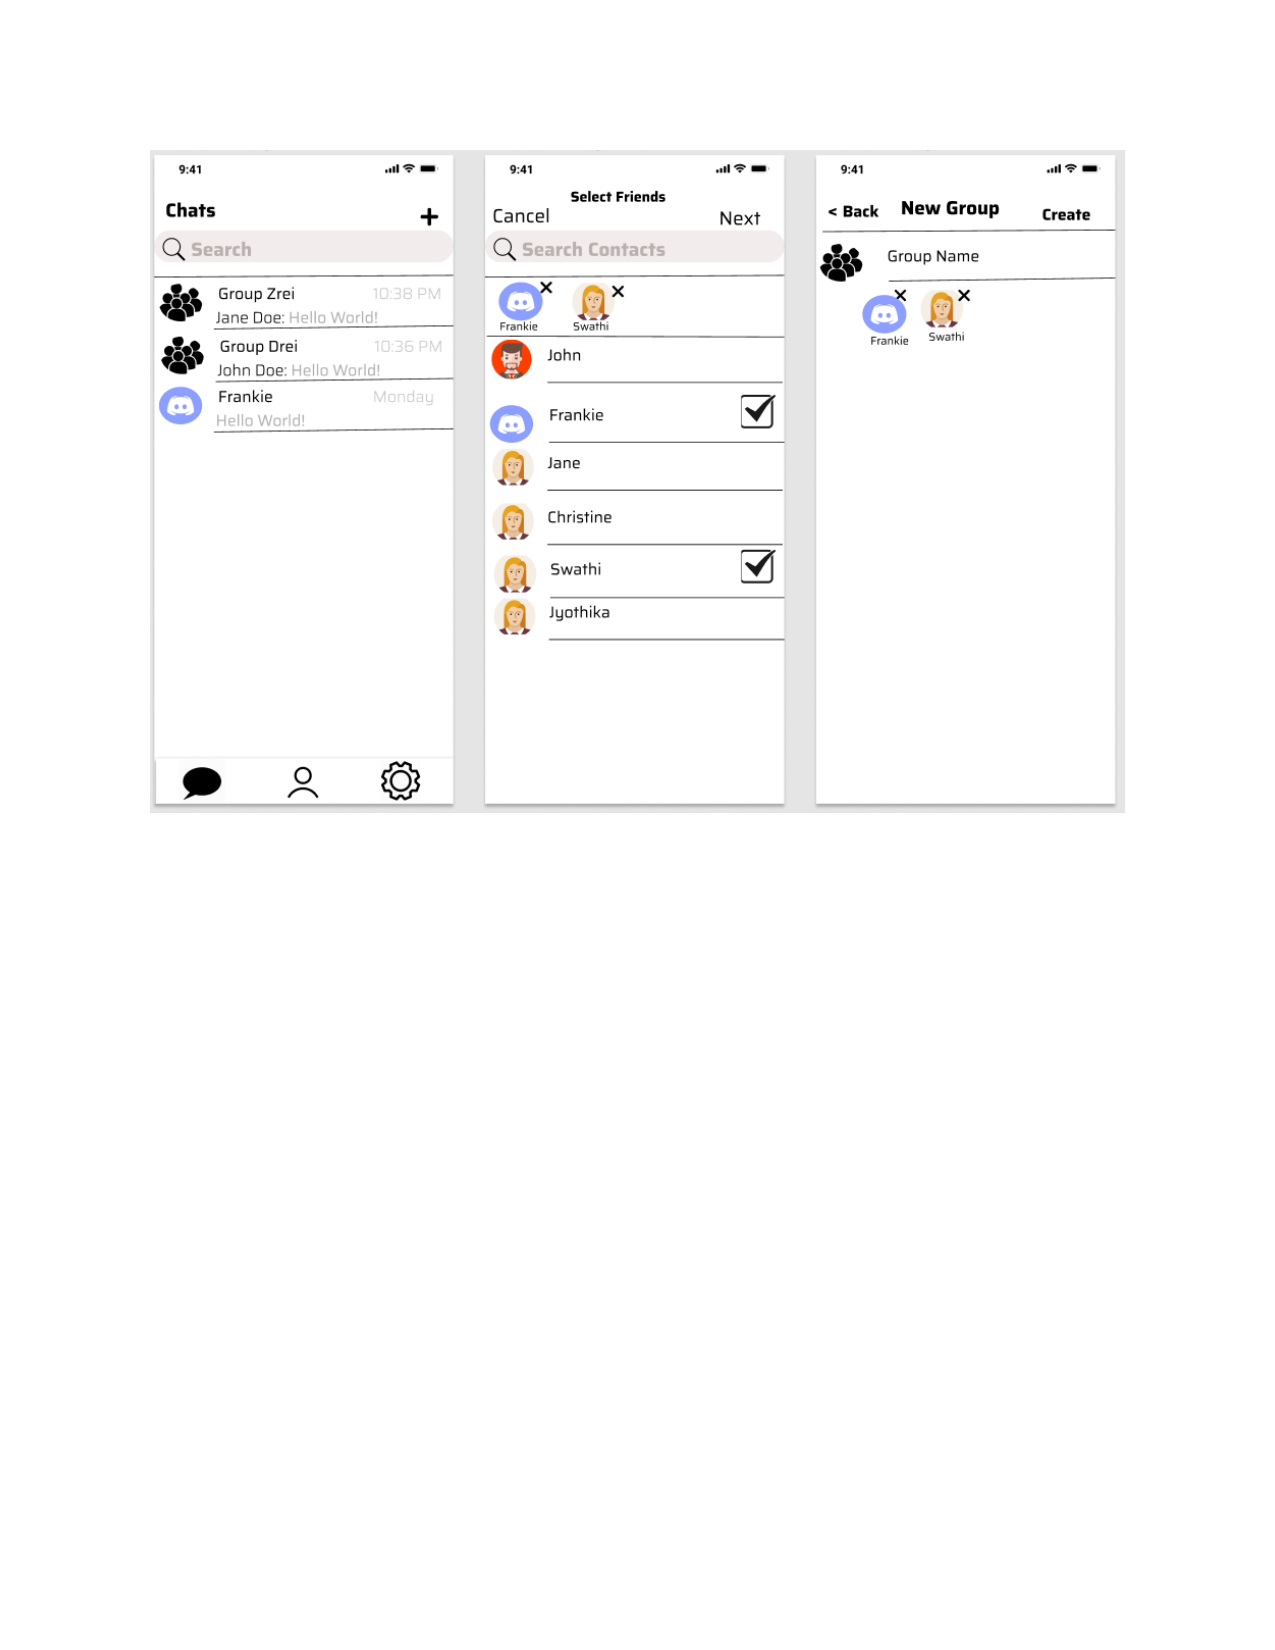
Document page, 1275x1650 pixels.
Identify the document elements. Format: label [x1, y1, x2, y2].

picture [150, 150, 1125, 813]
